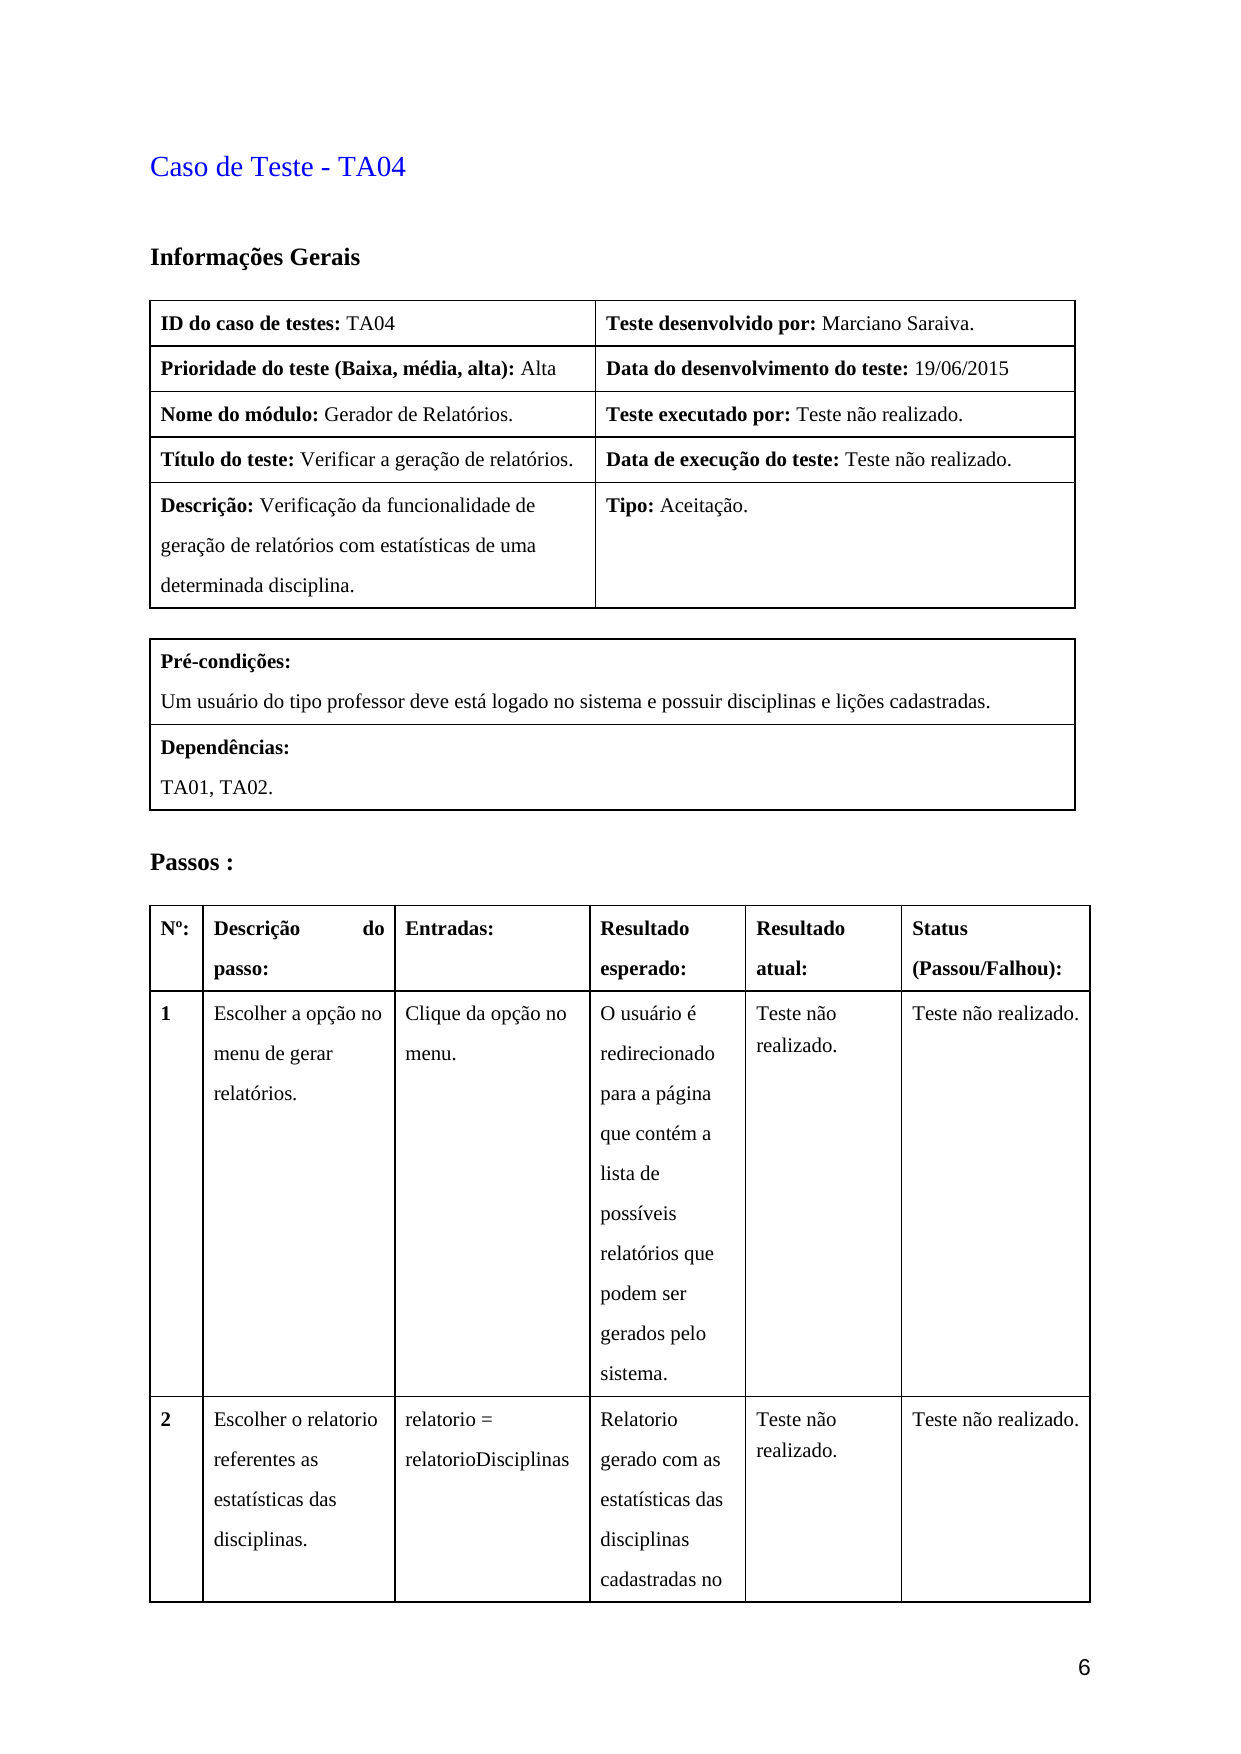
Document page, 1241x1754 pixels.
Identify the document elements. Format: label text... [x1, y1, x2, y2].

table_header Resultado esperado: [591, 906, 745, 990]
table_cell Clique da opção no menu. [396, 992, 589, 1396]
table_cell 2 [151, 1397, 202, 1601]
table_cell O usuário é redirecionado para a página que contém a lista de possíveis relatórios que podem ser gerados pelo sistema. [591, 992, 745, 1396]
subtitle Informações Gerais [150, 243, 1091, 271]
table_header Entradas: [396, 906, 589, 990]
table_cell Data de execução do teste: Teste não realizado. [596, 438, 1074, 482]
table_cell Prioridade do teste (Baixa, média, alta): Alta [151, 347, 595, 391]
table_cell Teste não realizado. [746, 992, 901, 1396]
table_cell relatorio = relatorioDisciplinas [396, 1397, 589, 1601]
table_cell Relatorio gerado com as estatísticas das disciplinas cadastradas no [591, 1397, 745, 1601]
table_cell 1 [151, 992, 202, 1396]
table_cell Título do teste: Verificar a geração de relatórios. [151, 438, 595, 482]
table_cell Dependências: TA01, TA02. [151, 725, 1074, 809]
table_cell Teste não realizado. [902, 992, 1089, 1396]
table_header Resultado atual: [746, 906, 901, 990]
table_cell Escolher a opção no menu de gerar relatórios. [204, 992, 394, 1396]
table_cell Tipo: Aceitação. [596, 483, 1074, 607]
table_header Status (Passou/Falhou): [902, 906, 1089, 990]
table_cell Data do desenvolvimento do teste: 19/06/2015 [596, 347, 1074, 391]
table_cell Teste não realizado. [746, 1397, 901, 1601]
subtitle Caso de Teste - TA04 [150, 150, 1091, 182]
table_cell Escolher o relatorio referentes as estatísticas das disciplinas. [204, 1397, 394, 1601]
table_header Nº: [151, 906, 202, 990]
table_cell Teste não realizado. [902, 1397, 1089, 1601]
table_cell Descrição: Verificação da funcionalidade de geração de relatórios com estatísticas de uma determinada disciplina. [151, 483, 595, 607]
table_cell Teste executado por: Teste não realizado. [596, 392, 1074, 436]
table_cell Nome do módulo: Gerador de Relatórios. [151, 392, 595, 436]
table_header Teste desenvolvido por: Marciano Saraiva. [596, 301, 1074, 345]
subtitle Passos : [150, 848, 1091, 876]
table_header Descrição do passo: [204, 906, 394, 990]
table_header ID do caso de testes: TA04 [151, 301, 595, 345]
table_header Pré-condições: Um usuário do tipo professor deve está logado no sistema e possuir disciplinas e lições cadastradas. [151, 640, 1074, 724]
